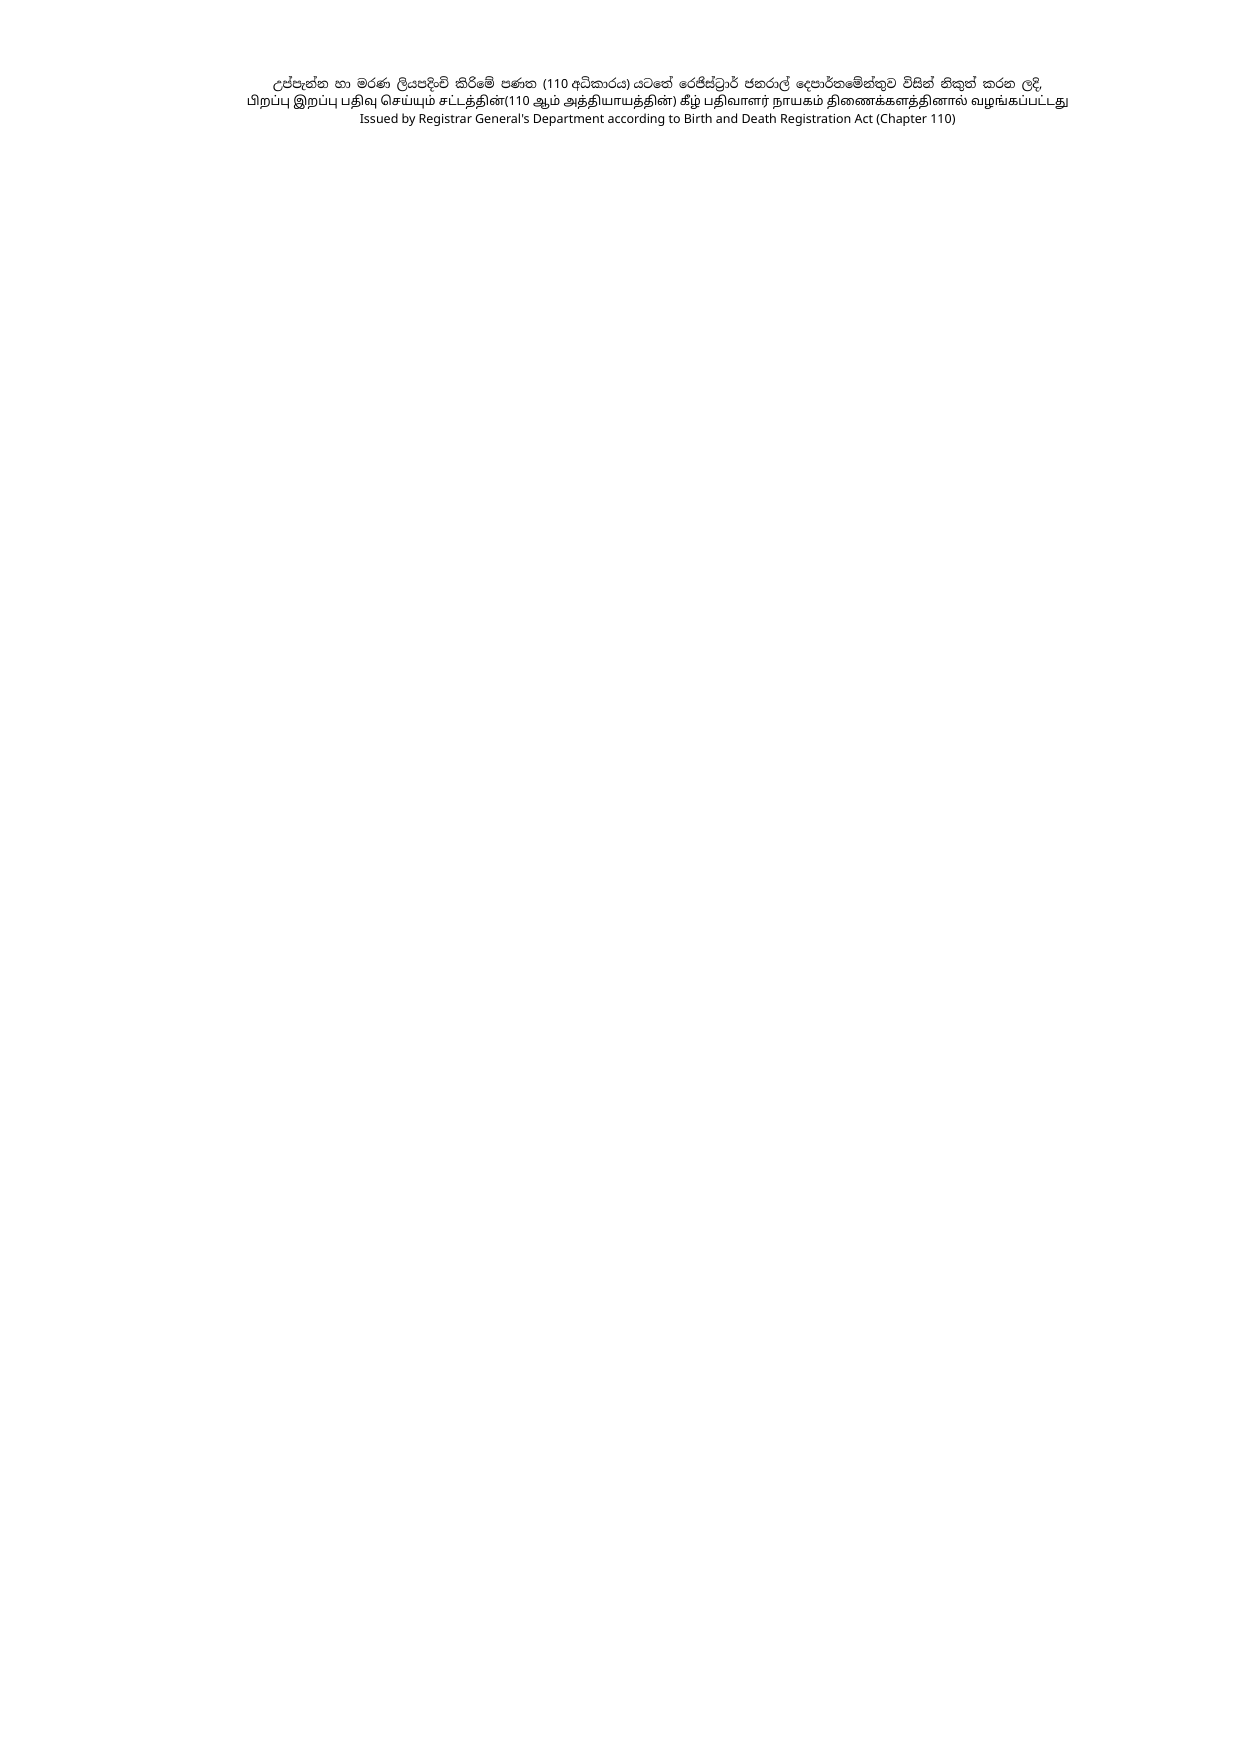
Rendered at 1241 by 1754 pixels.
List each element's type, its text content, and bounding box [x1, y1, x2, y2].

text பிறப்பு இறப்பு பதிவு செய்யும் சட்டத்தின்(110 ஆம் அத்தியாயத்தின்) கீழ் பதிவாளர் நாயகம் திணைக்களத்தினால் வழங்கப்பட்டது [150, 92, 1165, 110]
text උප්පැන්න හා මරණ ලියපදිංචි කිරිමේ පණත (110 අධිකාරය) යටතේ රෙජිස්ට්‍රාර් ජනරාල් දෙපාර්තමේන්තුව විසින් නිකුත් කරන ලදි, [150, 75, 1165, 92]
text Issued by Registrar General's Department according to Birth and Death Registration Act (Chapter 110) [150, 110, 1165, 127]
